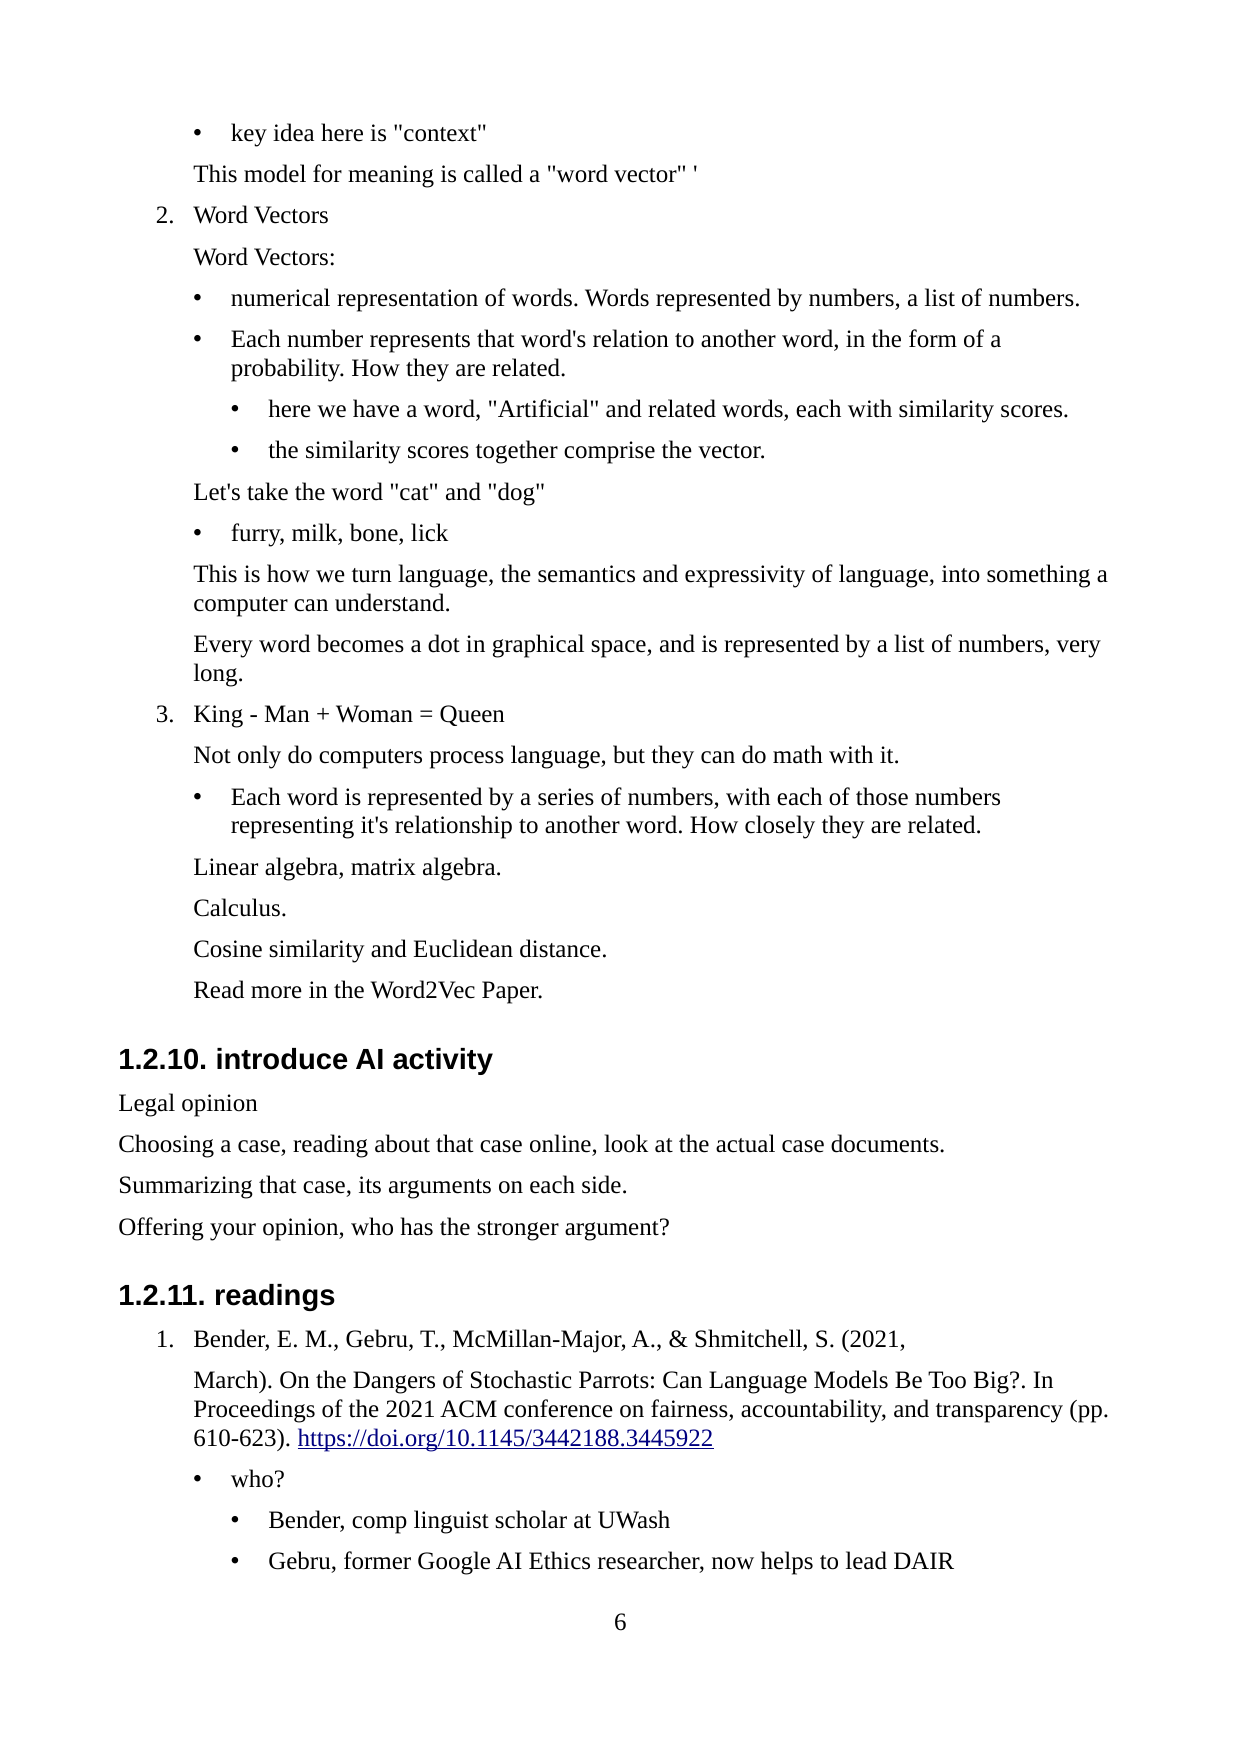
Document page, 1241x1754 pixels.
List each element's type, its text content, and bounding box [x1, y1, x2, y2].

list numerical representation of words. Words represented by numbers, a list of numbers. [193, 283, 1122, 312]
list This is how we turn language, the semantics and expressivity of language, into something a computer can understand. [156, 559, 1122, 617]
list the similarity scores together comprise the vector. [231, 436, 1122, 464]
text Summarizing that case, its arguments on each side. [118, 1170, 1122, 1199]
text Offering your opinion, who has the stronger argument? [118, 1212, 1122, 1240]
list furry, milk, bone, lick [193, 518, 1122, 547]
list Bender, comp linguist scholar at UWash [231, 1505, 1122, 1534]
list key idea here is "context" [193, 118, 1122, 147]
list Gebru, former Google AI Ethics researcher, now helps to lead DAIR [231, 1546, 1122, 1575]
list March). On the Dangers of Stochastic Parrots: Can Language Models Be Too Big?. In Proceedings of the 2021 ACM conference on fairness, accountability, and transparency (pp. 610-623). https://doi.org/10.1145/3442188.3445922 [156, 1365, 1122, 1451]
list Not only do computers process language, but they can do math with it. [156, 741, 1122, 769]
list Word Vectors [156, 201, 1122, 229]
list Every word becomes a dot in graphical space, and is represented by a list of numbers, very long. [156, 629, 1122, 687]
list Read more in the Word2Vec Paper. [156, 976, 1122, 1004]
list Each word is represented by a series of numbers, with each of those numbers representing it's relationship to another word. How closely they are related. [193, 782, 1122, 839]
list Linear algebra, matrix algebra. [156, 852, 1122, 881]
subtitle readings [118, 1278, 1122, 1311]
text Choosing a case, reading about that case online, look at the actual case documents. [118, 1129, 1122, 1158]
list Cosine similarity and Euclidean distance. [156, 934, 1122, 963]
text Legal opinion [118, 1088, 1122, 1117]
list here we have a word, "Artificial" and related words, each with similarity scores. [231, 394, 1122, 423]
list Let's take the word "cat" and "dog" [156, 477, 1122, 506]
list Calculus. [156, 893, 1122, 922]
list King - Man + Woman = Queen [156, 699, 1122, 728]
list Bender, E. M., Gebru, T., McMillan-Major, A., & Shmitchell, S. (2021, [156, 1324, 1122, 1353]
list Each number represents that word's relation to another word, in the form of a probability. How they are related. [193, 324, 1122, 382]
subtitle introduce AI activity [118, 1042, 1122, 1075]
list This model for meaning is called a "word vector" ' [156, 159, 1122, 188]
list Word Vectors: [156, 242, 1122, 271]
list who? [193, 1464, 1122, 1493]
